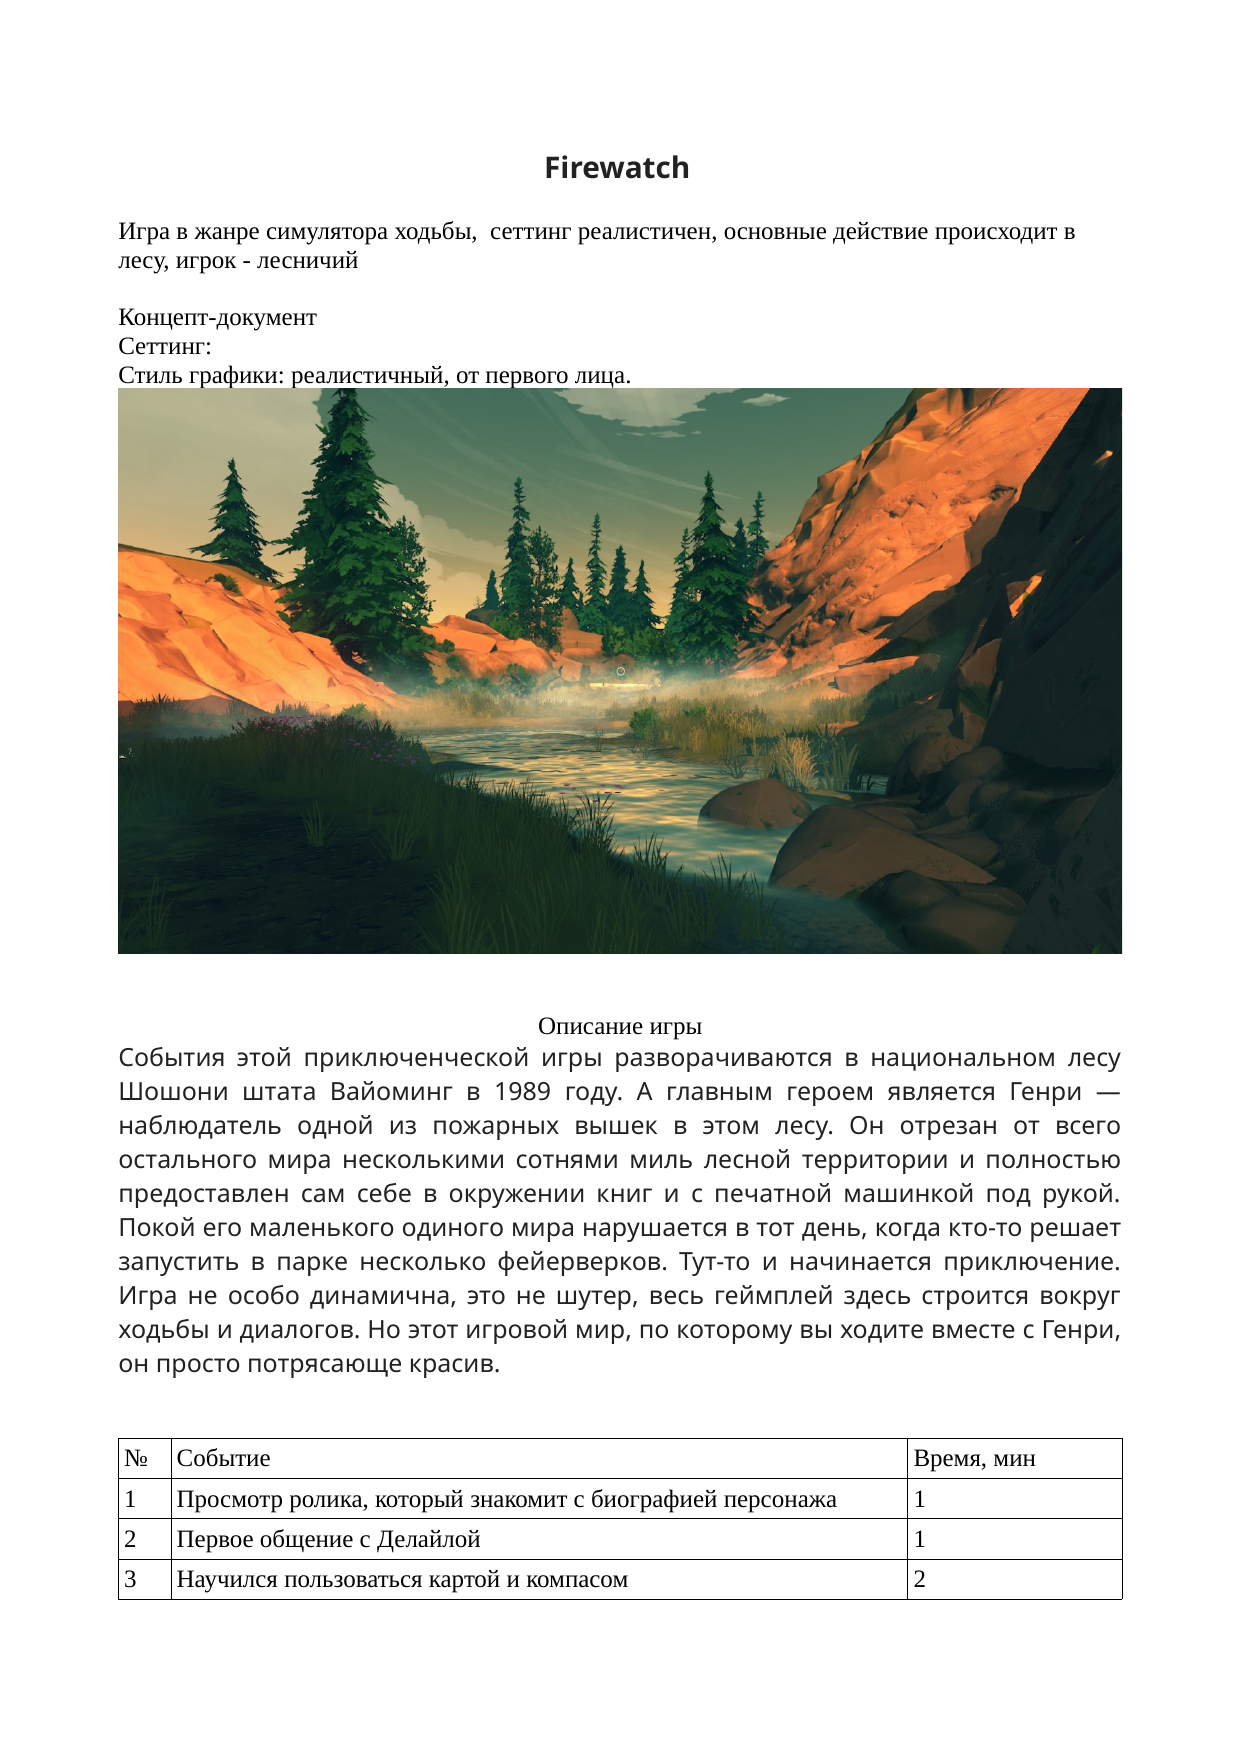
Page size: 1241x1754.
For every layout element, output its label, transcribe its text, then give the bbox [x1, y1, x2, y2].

table_cell Просмотр ролика, который знакомит с биографией персонажа [172, 1479, 907, 1518]
table_header Время, мин [908, 1439, 1122, 1478]
text Firewatch [118, 147, 1122, 187]
table_cell Научился пользоваться картой и компасом [172, 1560, 907, 1599]
table_cell 3 [119, 1560, 171, 1599]
table_cell 2 [908, 1560, 1122, 1599]
text Игра в жанре симулятора ходьбы, сеттинг реалистичен, основные действие происходит в лесу, игрок - лесничий [118, 216, 1122, 273]
text Описание игры [118, 1011, 1122, 1039]
table_header № [119, 1439, 171, 1478]
table_cell 2 [119, 1519, 171, 1558]
text События этой приключенческой игры разворачиваются в национальном лесу Шошони штата Вайоминг в 1989 году. А главным героем является Генри — наблюдатель одной из пожарных вышек в этом лесу. Он отрезан от всего остального мира несколькими сотнями миль лесной территории и полностью предоставлен сам себе в окружении книг и с печатной машинкой под рукой. Покой его маленького одиного мира нарушается в тот день, когда кто-то решает запустить в парке несколько фейерверков. Тут-то и начинается приключение. Игра не особо динамична, это не шутер, весь геймплей здесь строится вокруг ходьбы и диалогов. Но этот игровой мир, по которому вы ходите вместе с Генри, он просто потрясающе красив. [118, 1039, 1122, 1380]
picture [118, 388, 1123, 954]
table_cell 1 [908, 1479, 1122, 1518]
text Сеттинг: [118, 331, 1122, 360]
text Стиль графики: реалистичный, от первого лица. [118, 360, 1122, 388]
table_cell 1 [119, 1479, 171, 1518]
table_cell Первое общение с Делайлой [172, 1519, 907, 1558]
table_header Событие [172, 1439, 907, 1478]
text Концепт-документ [118, 302, 1122, 331]
table_cell 1 [908, 1519, 1122, 1558]
